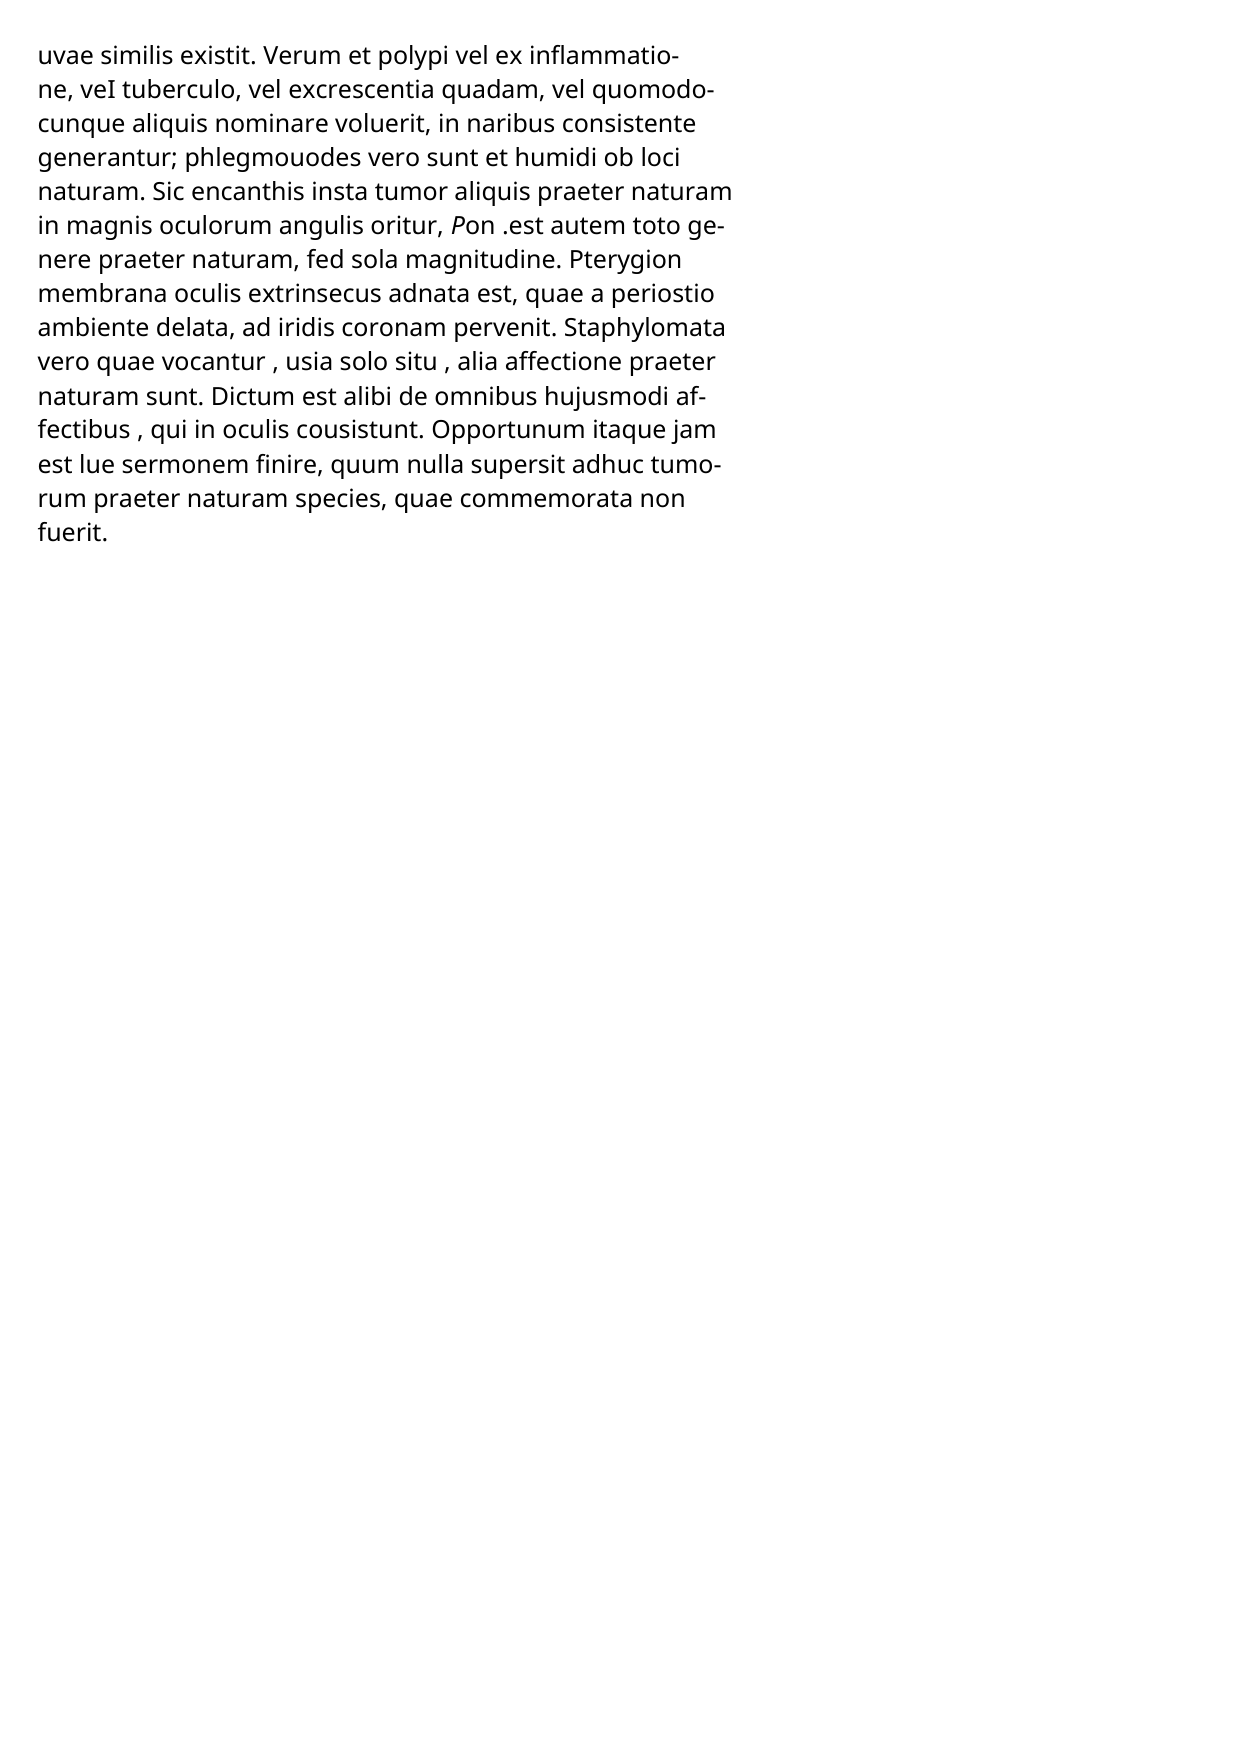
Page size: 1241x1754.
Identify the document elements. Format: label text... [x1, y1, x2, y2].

text uvae similis existit. Verum et polypi vel ex inflammatio- ne, veI tuberculo, vel excrescentia quadam, vel quomodo- cunque aliquis nominare voluerit, in naribus consistente generantur; phlegmouodes vero sunt et humidi ob loci naturam. Sic encanthis insta tumor aliquis praeter naturam in magnis oculorum angulis oritur, Pon .est autem toto ge- nere praeter naturam, fed sola magnitudine. Pterygion membrana oculis extrinsecus adnata est, quae a periostio ambiente delata, ad iridis coronam pervenit. Staphylomata vero quae vocantur , usia solo situ , alia affectione praeter naturam sunt. Dictum est alibi de omnibus hujusmodi af- fectibus , qui in oculis cousistunt. Opportunum itaque jam est lue sermonem finire, quum nulla supersit adhuc tumo- rum praeter naturam species, quae commemorata non fuerit. [37, 37, 1203, 548]
